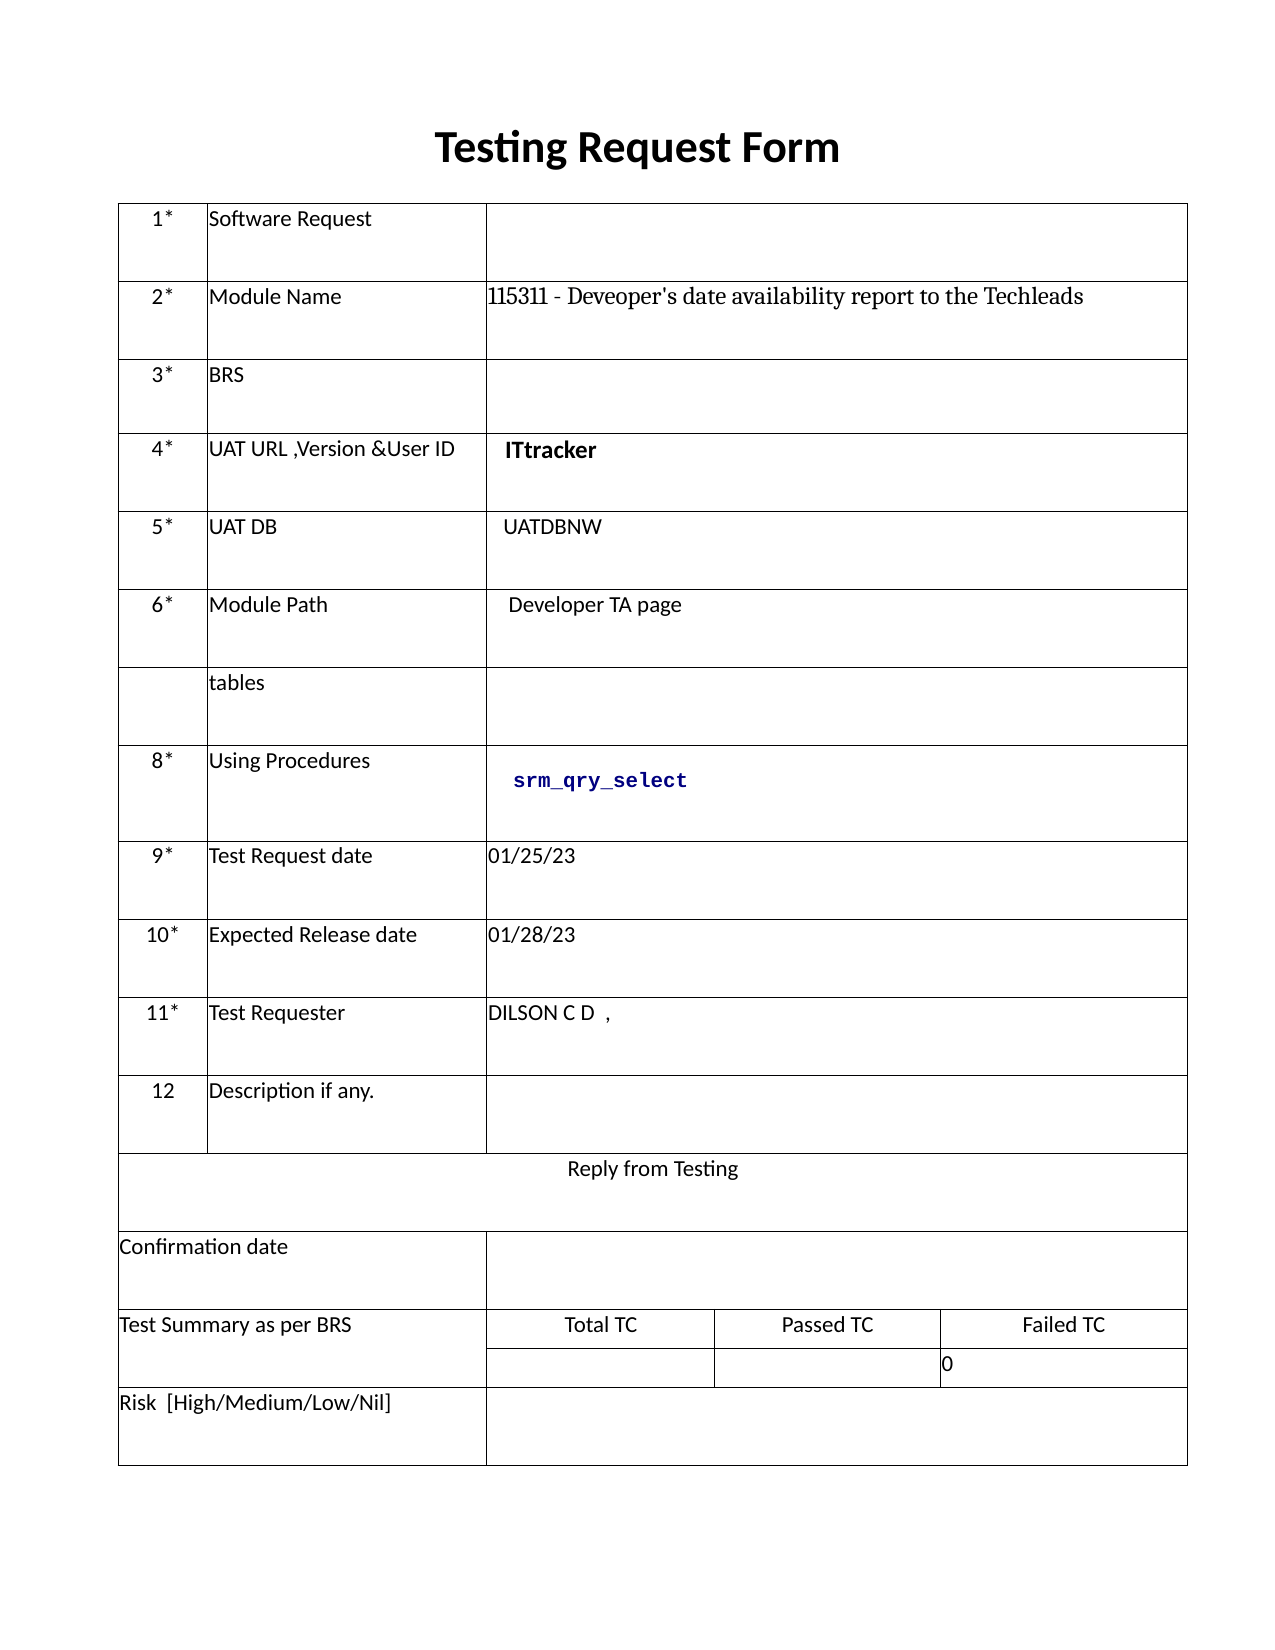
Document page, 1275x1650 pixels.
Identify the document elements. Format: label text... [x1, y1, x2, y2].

text Testing Request Form [118, 118, 1157, 174]
table_cell UAT DB [208, 512, 486, 589]
table_cell Description if any. [208, 1076, 486, 1153]
table_cell Reply from Testing [119, 1154, 1187, 1231]
table_cell [487, 1076, 1187, 1153]
table_cell Failed TC [941, 1310, 1187, 1348]
table_header [487, 204, 1187, 281]
table_cell Test Requester [208, 998, 486, 1075]
table_cell Using Procedures [208, 746, 486, 841]
table_cell 12 [119, 1076, 207, 1153]
table_header 1* [119, 204, 207, 281]
table_cell [715, 1349, 940, 1387]
table_cell [487, 668, 1187, 745]
table_cell Test Request date [208, 842, 486, 919]
table_cell Developer TA page [487, 590, 1187, 667]
table_cell Confirmation date [119, 1232, 486, 1309]
table_cell 25/01/23 [487, 842, 1187, 919]
table_cell UATDBNW [487, 512, 1187, 589]
table_cell [487, 360, 1187, 433]
table_cell UAT URL ,Version &User ID [208, 434, 486, 511]
table_cell Passed TC [715, 1310, 940, 1348]
table_cell 115311 - Deveoper's date availability report to the Techleads [487, 282, 1187, 359]
table_cell 4* [119, 434, 207, 511]
table_cell tables [208, 668, 486, 745]
table_cell Module Name [208, 282, 486, 359]
table_cell 9* [119, 842, 207, 919]
table_cell [487, 1349, 714, 1387]
table_cell [487, 1232, 1187, 1309]
table_cell BRS [208, 360, 486, 433]
table_cell 3* [119, 360, 207, 433]
table_cell Module Path [208, 590, 486, 667]
table_cell DILSON C D , [487, 998, 1187, 1075]
table_cell srm_qry_select [487, 746, 1187, 841]
table_cell Test Summary as per BRS [119, 1310, 486, 1387]
table_cell 0 [941, 1349, 1187, 1387]
table_cell 5* [119, 512, 207, 589]
table_header Software Request [208, 204, 486, 281]
table_cell [487, 1388, 1187, 1465]
table_cell [119, 668, 207, 745]
table_cell Expected Release date [208, 920, 486, 997]
table_cell 10* [119, 920, 207, 997]
table_cell 8* [119, 746, 207, 841]
table_cell Total TC [487, 1310, 714, 1348]
table_cell 11* [119, 998, 207, 1075]
table_cell 6* [119, 590, 207, 667]
table_cell 28/01/23 [487, 920, 1187, 997]
table_cell ITtracker [487, 434, 1187, 511]
table_cell 2* [119, 282, 207, 359]
table_cell Risk [High/Medium/Low/Nil] [119, 1388, 486, 1465]
